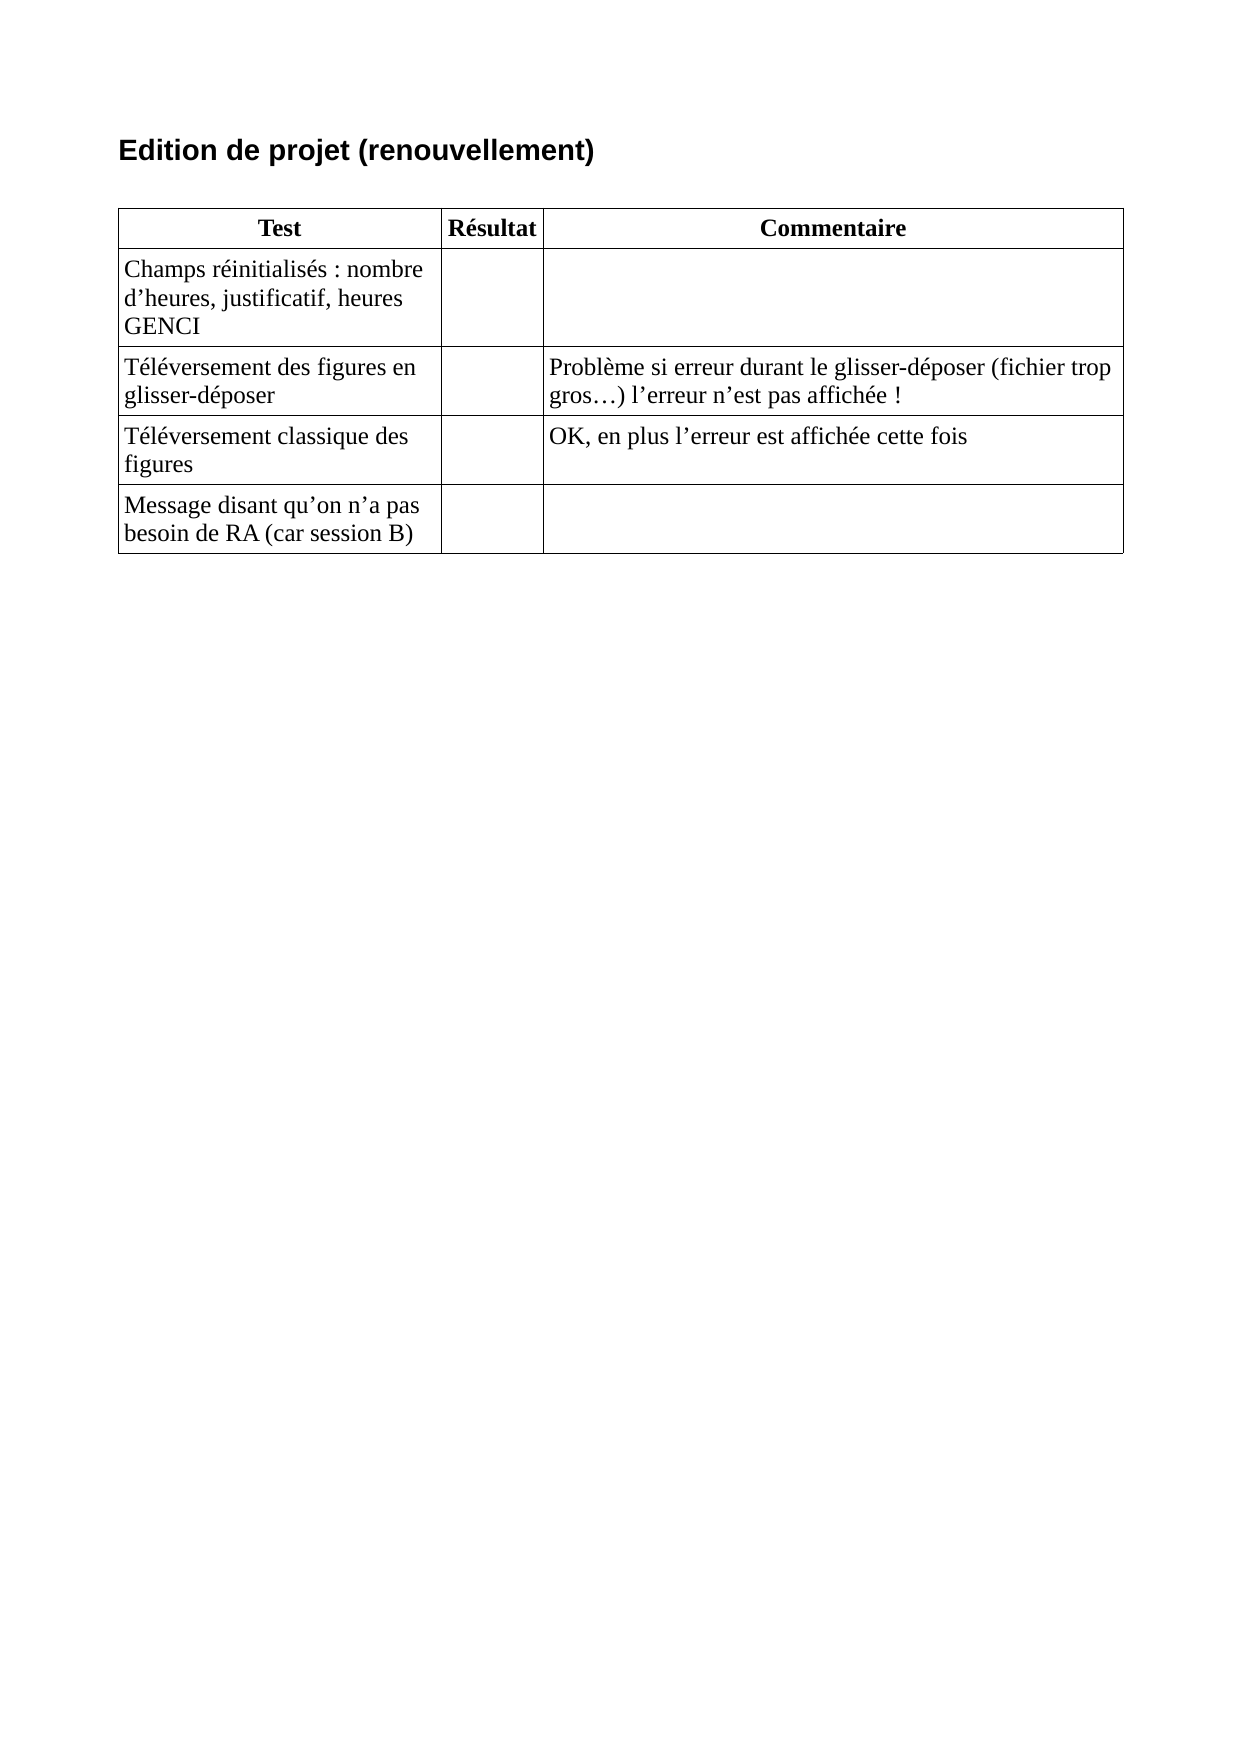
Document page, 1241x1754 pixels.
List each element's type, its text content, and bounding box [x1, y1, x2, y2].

table_cell [442, 416, 543, 484]
table_cell Problème si erreur durant le glisser-déposer (fichier trop gros…) l’erreur n’est pas affichée ! [544, 347, 1123, 415]
table_cell Téléversement classique des figures [119, 416, 441, 484]
table_cell [442, 249, 543, 346]
table_cell Message disant qu’on n’a pas besoin de RA (car session B) [119, 485, 441, 553]
table_cell [442, 485, 543, 553]
table_cell Téléversement des figures en glisser-déposer [119, 347, 441, 415]
table_cell OK, en plus l’erreur est affichée cette fois [544, 416, 1123, 484]
table_header Test [119, 209, 441, 248]
table_cell [544, 485, 1123, 553]
table_cell [442, 347, 543, 415]
table_header Commentaire [544, 209, 1123, 248]
table_cell Champs réinitialisés : nombre d’heures, justificatif, heures GENCI [119, 249, 441, 346]
subtitle Edition de projet (renouvellement) [118, 133, 1122, 166]
table_header Résultat [442, 209, 543, 248]
table_cell [544, 249, 1123, 346]
